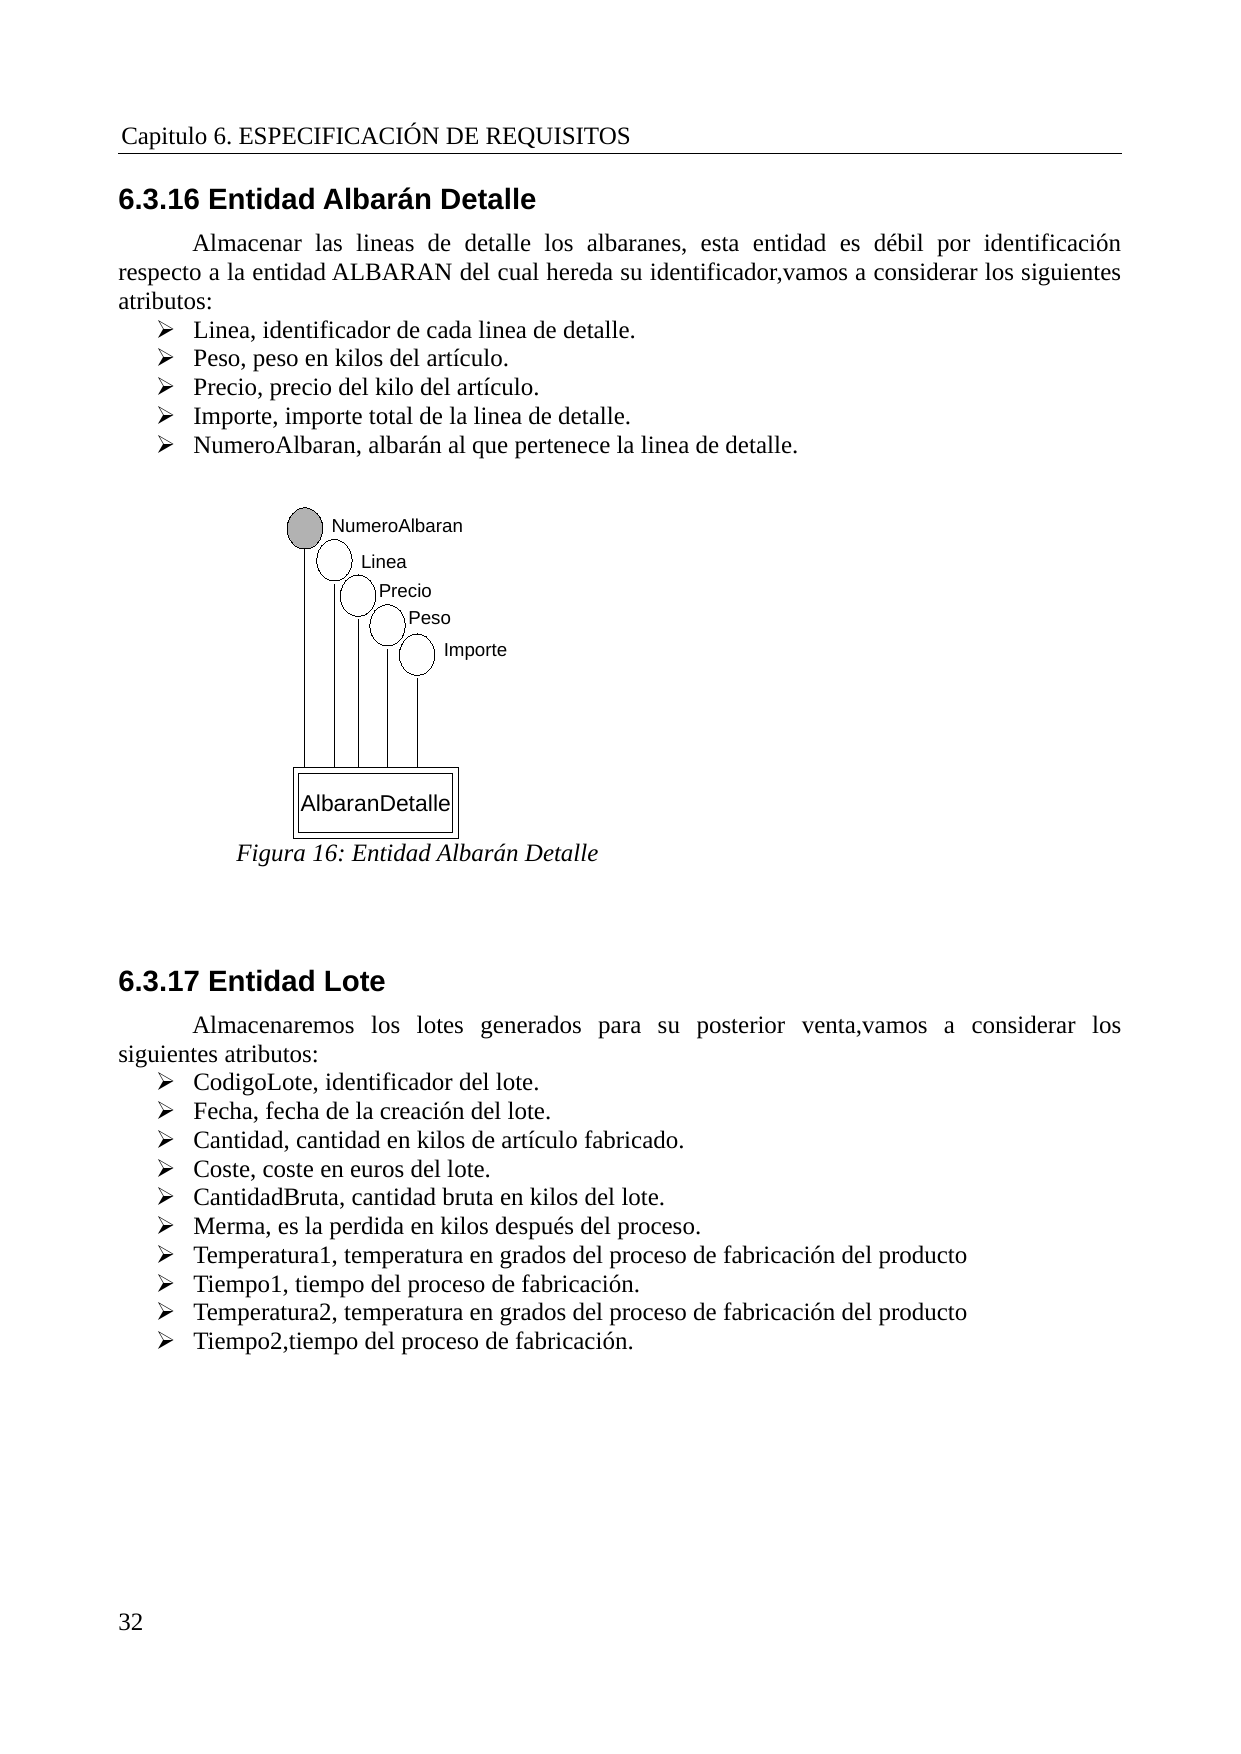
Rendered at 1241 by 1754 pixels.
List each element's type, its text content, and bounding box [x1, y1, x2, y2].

list Precio, precio del kilo del artículo. [156, 372, 1122, 401]
list Importe, importe total de la linea de detalle. [156, 401, 1122, 430]
subtitle 6.3.17 Entidad Lote [118, 964, 1122, 997]
list Temperatura1, temperatura en grados del proceso de fabricación del producto [156, 1240, 1122, 1269]
list Peso, peso en kilos del artículo. [156, 343, 1122, 372]
list Fecha, fecha de la creación del lote. [156, 1096, 1122, 1125]
list Cantidad, cantidad en kilos de artículo fabricado. [156, 1125, 1122, 1154]
text Almacenaremos los lotes generados para su posterior venta,vamos a considerar los siguientes atributos: [118, 1010, 1122, 1067]
text Figura 16: Entidad Albarán Detalle [236, 520, 645, 867]
text Almacenar las lineas de detalle los albaranes, esta entidad es débil por identificación respecto a la entidad ALBARAN del cual hereda su identificador,vamos a considerar los siguientes atributos: [118, 228, 1122, 315]
list Linea, identificador de cada linea de detalle. [156, 315, 1122, 343]
list NumeroAlbaran, albarán al que pertenece la linea de detalle. [156, 430, 1122, 458]
list Tiempo2,tiempo del proceso de fabricación. [156, 1326, 1122, 1355]
list Temperatura2, temperatura en grados del proceso de fabricación del producto [156, 1297, 1122, 1326]
list Coste, coste en euros del lote. [156, 1154, 1122, 1182]
list Tiempo1, tiempo del proceso de fabricación. [156, 1269, 1122, 1297]
subtitle 6.3.16 Entidad Albarán Detalle [118, 182, 1122, 216]
list CodigoLote, identificador del lote. [156, 1067, 1122, 1096]
list CantidadBruta, cantidad bruta en kilos del lote. [156, 1182, 1122, 1211]
list Merma, es la perdida en kilos después del proceso. [156, 1211, 1122, 1240]
